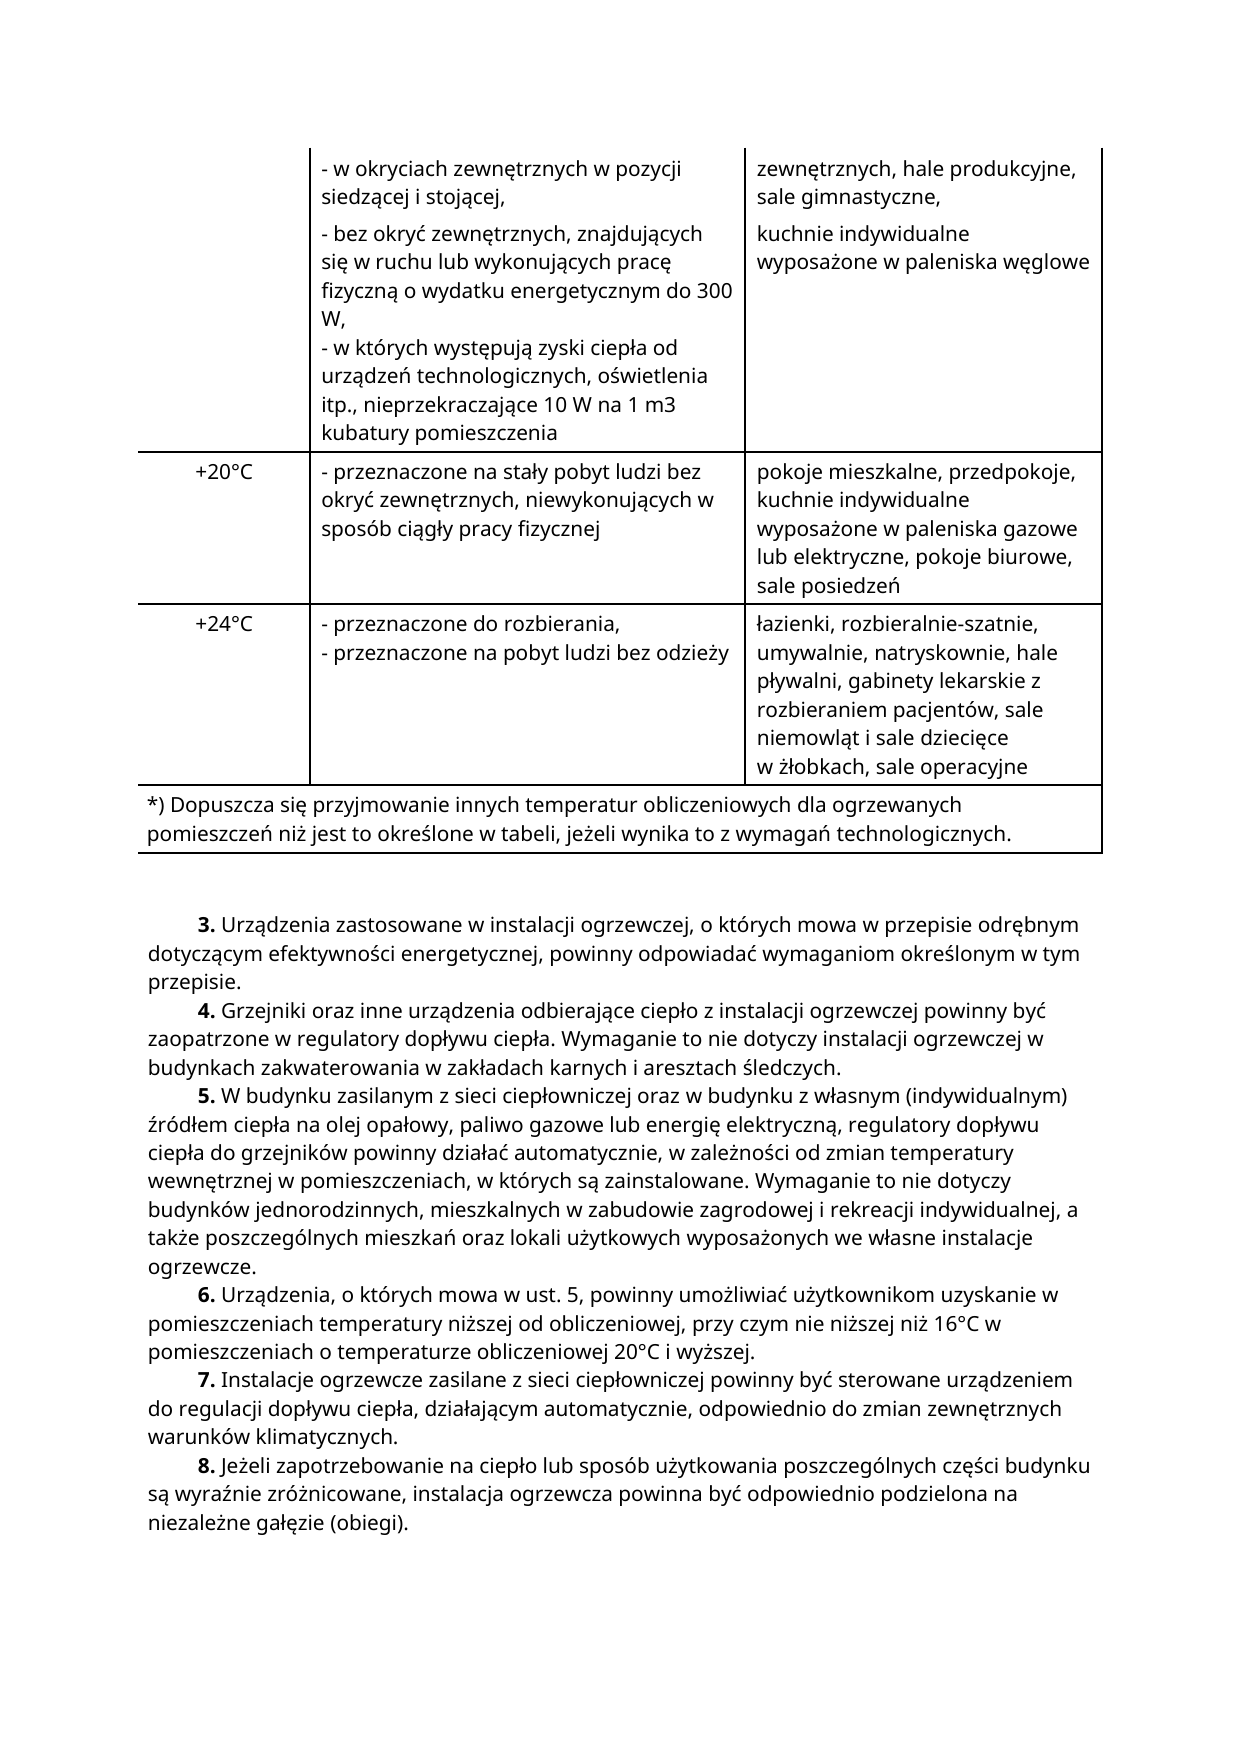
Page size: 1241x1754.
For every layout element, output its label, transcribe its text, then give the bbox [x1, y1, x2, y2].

table_cell +24°C [138, 605, 309, 784]
table_cell - przeznaczone na stały pobyt ludzi bez okryć zewnętrznych, niewykonujących w sposób ciągły pracy fizycznej [311, 453, 744, 603]
table_cell kuchnie indywidualne wyposażone w paleniska węglowe [746, 215, 1101, 451]
table_cell - przeznaczone do rozbierania, - przeznaczone na pobyt ludzi bez odzieży [311, 605, 744, 784]
table_cell - w okryciach zewnętrznych w pozycji siedzącej i stojącej, [311, 148, 744, 215]
text 5. W budynku zasilanym z sieci ciepłowniczej oraz w budynku z własnym (indywidualnym) źródłem ciepła na olej opałowy, paliwo gazowe lub energię elektryczną, regulatory dopływu ciepła do grzejników powinny działać automatycznie, w zależności od zmian temperatury wewnętrznej w pomieszczeniach, w których są zainstalowane. Wymaganie to nie dotyczy budynków jednorodzinnych, mieszkalnych w zabudowie zagrodowej i rekreacji indywidualnej, a także poszczególnych mieszkań oraz lokali użytkowych wyposażonych we własne instalacje ogrzewcze. [148, 1081, 1093, 1280]
text 8. Jeżeli zapotrzebowanie na ciepło lub sposób użytkowania poszczególnych części budynku są wyraźnie zróżnicowane, instalacja ogrzewcza powinna być odpowiednio podzielona na niezależne gałęzie (obiegi). [148, 1451, 1093, 1536]
text 6. Urządzenia, o których mowa w ust. 5, powinny umożliwiać użytkownikom uzyskanie w pomieszczeniach temperatury niższej od obliczeniowej, przy czym nie niższej niż 16°C w pomieszczeniach o temperaturze obliczeniowej 20°C i wyższej. [148, 1280, 1093, 1366]
table_cell - bez okryć zewnętrznych, znajdujących się w ruchu lub wykonujących pracę fizyczną o wydatku energetycznym do 300 W, - w których występują zyski ciepła od urządzeń technologicznych, oświetlenia itp., nieprzekraczające 10 W na 1 m3 kubatury pomieszczenia [311, 215, 744, 451]
text 3. Urządzenia zastosowane w instalacji ogrzewczej, o których mowa w przepisie odrębnym dotyczącym efektywności energetycznej, powinny odpowiadać wymaganiom określonym w tym przepisie. [148, 911, 1093, 996]
table_cell zewnętrznych, hale produkcyjne, sale gimnastyczne, [746, 148, 1101, 215]
text 4. Grzejniki oraz inne urządzenia odbierające ciepło z instalacji ogrzewczej powinny być zaopatrzone w regulatory dopływu ciepła. Wymaganie to nie dotyczy instalacji ogrzewczej w budynkach zakwaterowania w zakładach karnych i aresztach śledczych. [148, 996, 1093, 1081]
table_cell pokoje mieszkalne, przedpokoje, kuchnie indywidualne wyposażone w paleniska gazowe lub elektryczne, pokoje biurowe, sale posiedzeń [746, 453, 1101, 603]
table_cell łazienki, rozbieralnie-szatnie, umywalnie, natryskownie, hale pływalni, gabinety lekarskie z rozbieraniem pacjentów, sale niemowląt i sale dziecięce w żłobkach, sale operacyjne [746, 605, 1101, 784]
table_cell [138, 148, 309, 215]
table_cell +20°C [138, 453, 309, 603]
table_cell *) Dopuszcza się przyjmowanie innych temperatur obliczeniowych dla ogrzewanych pomieszczeń niż jest to określone w tabeli, jeżeli wynika to z wymagań technologicznych. [138, 786, 1101, 852]
table_cell [138, 215, 309, 451]
text 7. Instalacje ogrzewcze zasilane z sieci ciepłowniczej powinny być sterowane urządzeniem do regulacji dopływu ciepła, działającym automatycznie, odpowiednio do zmian zewnętrznych warunków klimatycznych. [148, 1366, 1093, 1451]
